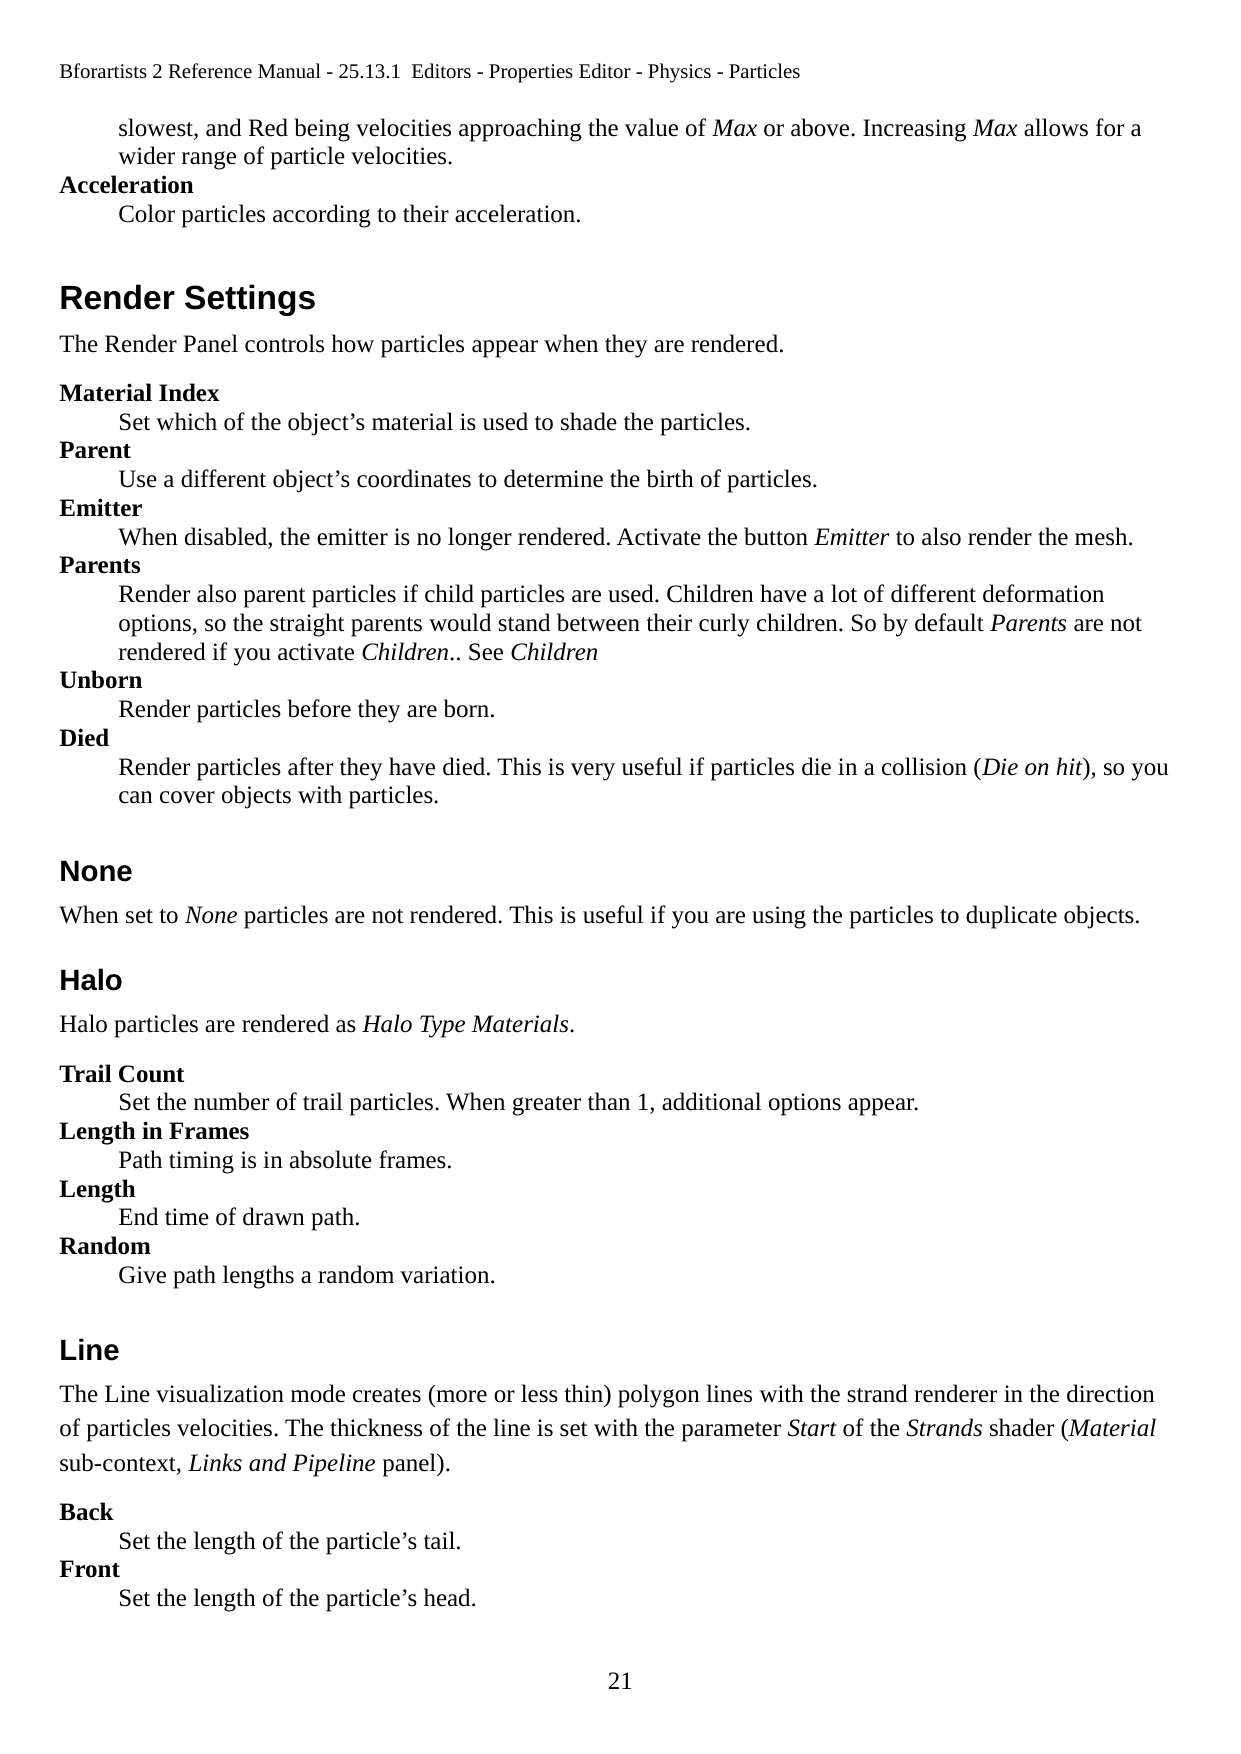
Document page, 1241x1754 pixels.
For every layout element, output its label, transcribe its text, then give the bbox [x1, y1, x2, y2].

text When set to None particles are not rendered. This is useful if you are using the particles to duplicate objects. [59, 900, 1181, 928]
list Path timing is in absolute frames. [118, 1145, 1181, 1174]
list Set the length of the particle’s head. [118, 1583, 1181, 1612]
list Set which of the object’s material is used to shade the particles. [118, 407, 1181, 436]
subtitle Emitter [59, 493, 1181, 522]
list Set the length of the particle’s tail. [118, 1526, 1181, 1554]
subtitle Trail Count [59, 1059, 1181, 1087]
list End time of drawn path. [118, 1202, 1181, 1231]
list Color particles according to their acceleration. [118, 199, 1181, 228]
list slowest, and Red being velocities approaching the value of Max or above. Increasing Max allows for a wider range of particle velocities. [118, 113, 1181, 170]
subtitle Parents [59, 551, 1181, 579]
text The Render Panel controls how particles appear when they are rendered. [59, 329, 1181, 358]
list Render particles after they have died. This is very useful if particles die in a collision (Die on hit), so you can cover objects with particles. [118, 752, 1181, 809]
subtitle Halo [59, 963, 1181, 997]
list Give path lengths a random variation. [118, 1260, 1181, 1289]
list Use a different object’s coordinates to determine the birth of particles. [118, 464, 1181, 493]
list Render also parent particles if child particles are used. Children have a lot of different deformation options, so the straight parents would stand between their curly children. So by default Parents are not rendered if you activate Children.. See Children [118, 579, 1181, 666]
subtitle Parent [59, 436, 1181, 464]
text The Line visualization mode creates (more or less thin) polygon lines with the strand renderer in the direction of particles velocities. The thickness of the line is set with the parameter Start of the Strands shader (Material sub-context, Links and Pipeline panel). [59, 1379, 1181, 1477]
list Render particles before they are born. [118, 694, 1181, 723]
subtitle Acceleration [59, 170, 1181, 199]
text Halo particles are rendered as Halo Type Materials. [59, 1009, 1181, 1038]
subtitle Died [59, 723, 1181, 752]
subtitle Render Settings [59, 278, 1181, 317]
subtitle Line [59, 1333, 1181, 1366]
subtitle Unborn [59, 666, 1181, 694]
list Set the number of trail particles. When greater than 1, additional options appear. [118, 1087, 1181, 1116]
subtitle Front [59, 1554, 1181, 1583]
subtitle Length in Frames [59, 1116, 1181, 1145]
subtitle Material Index [59, 378, 1181, 407]
subtitle Back [59, 1497, 1181, 1526]
list When disabled, the emitter is no longer rendered. Activate the button Emitter to also render the mesh. [118, 522, 1181, 551]
subtitle Length [59, 1174, 1181, 1202]
subtitle None [59, 853, 1181, 887]
subtitle Random [59, 1231, 1181, 1260]
